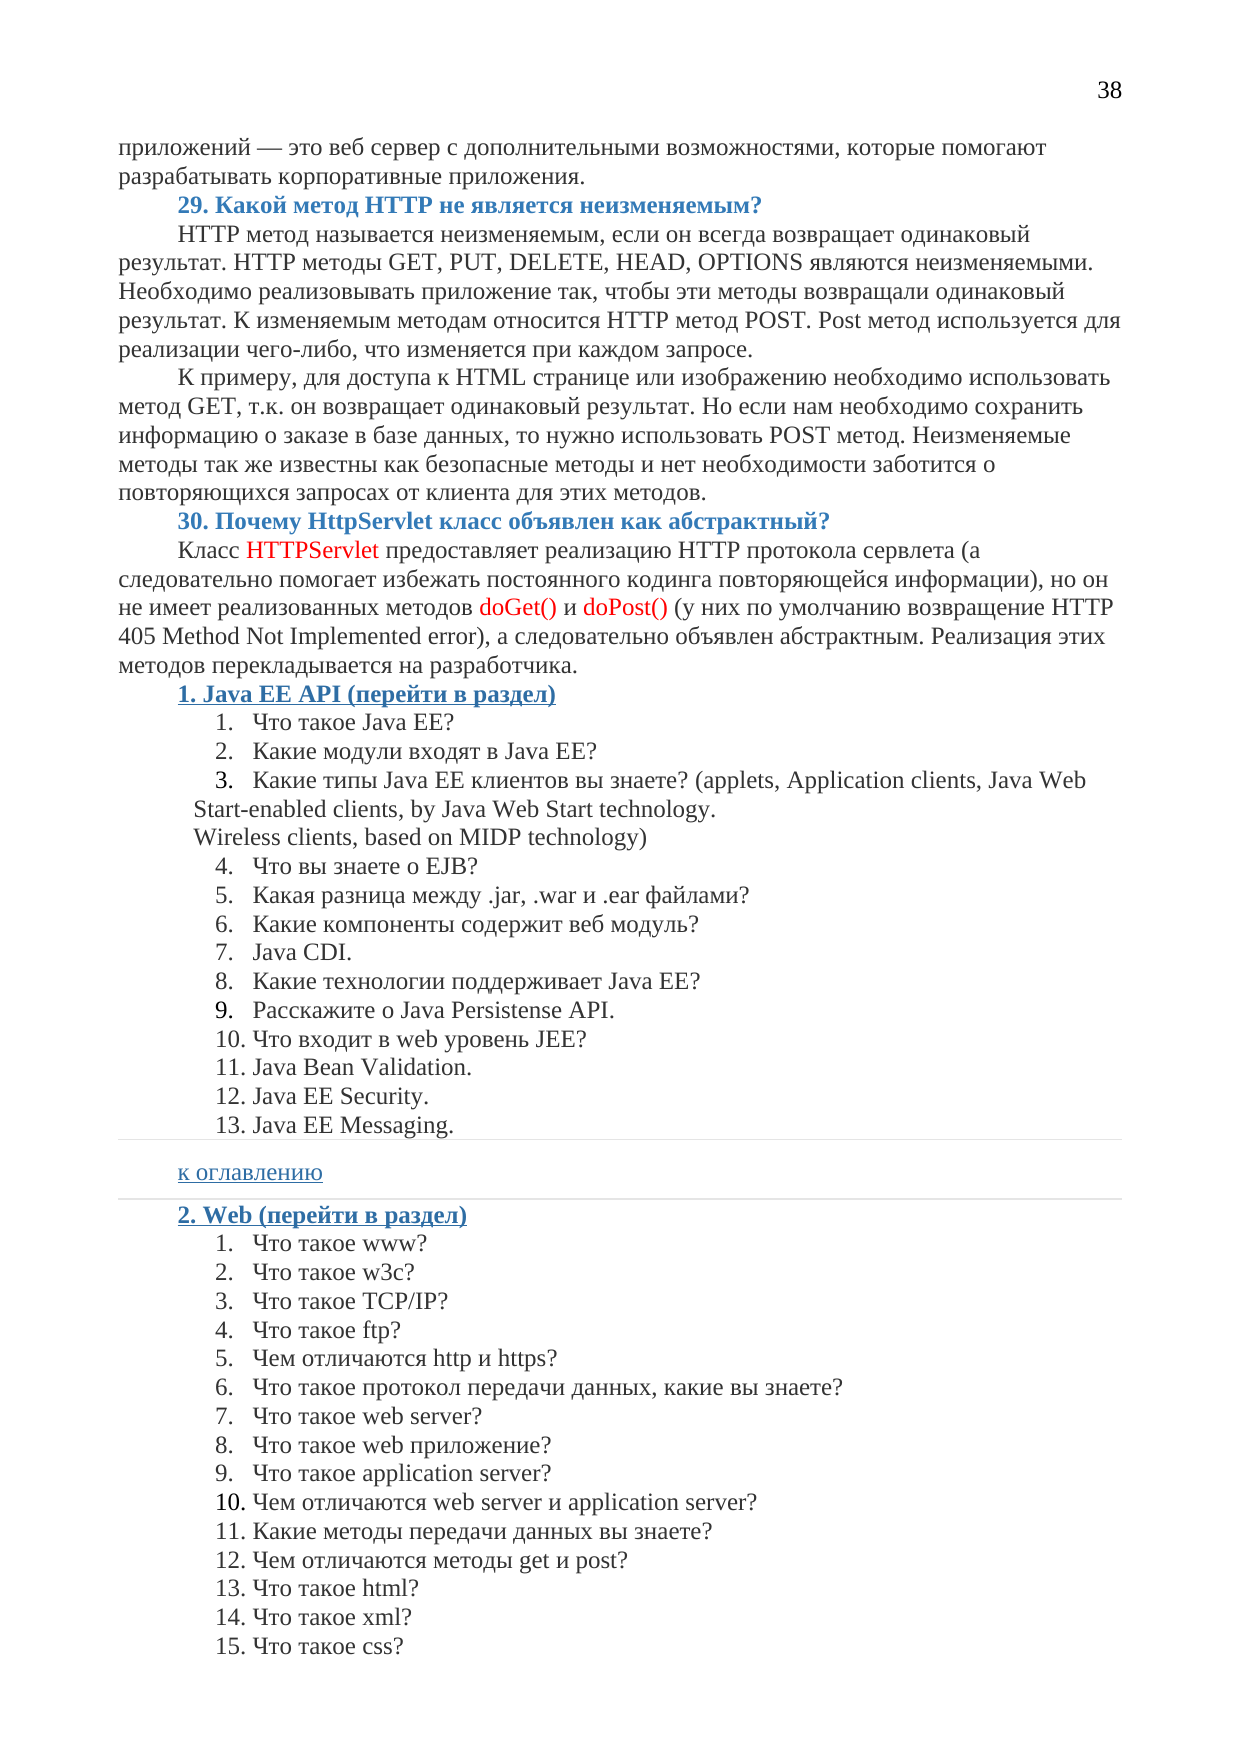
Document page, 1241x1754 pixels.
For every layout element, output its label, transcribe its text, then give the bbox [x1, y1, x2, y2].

list Java Bean Validation. [156, 1052, 1122, 1081]
list Какая разница между .jar, .war и .ear файлами? [156, 880, 1122, 909]
list Расскажите о Java Persistense API. [156, 995, 1122, 1024]
list Что такое web приложение? [156, 1430, 1122, 1458]
list Что такое w3c? [156, 1257, 1122, 1286]
list Какие технологии поддерживает Java EE? [156, 966, 1122, 995]
text 2. Web (перейти в раздел) [118, 1200, 1122, 1228]
text Класс HTTPServlet предоставляет реализацию HTTP протокола сервлета (а следовательно помогает избежать постоянного кодинга повторяющейся информации), но он не имеет реализованных методов doGet() и doPost() (у них по умолчанию возвращение HTTP 405 Method Not Implemented error), а следовательно объявлен абстрактным. Реализация этих методов перекладывается на разработчика. [118, 535, 1122, 679]
list Java CDI. [156, 937, 1122, 966]
list Чем отличаются http и https? [156, 1343, 1122, 1372]
text 1. Java EE API (перейти в раздел) [118, 679, 1122, 707]
list Что такое application server? [156, 1458, 1122, 1487]
text к оглавлению [118, 1140, 1122, 1198]
list Что такое www? [156, 1228, 1122, 1257]
list Что такое ftp? [156, 1315, 1122, 1343]
list Какие компоненты содержит веб модуль? [156, 909, 1122, 937]
text HTTP метод называется неизменяемым, если он всегда возвращает одинаковый результат. HTTP методы GET, PUT, DELETE, HEAD, OPTIONS являются неизменяемыми. Необходимо реализовывать приложение так, чтобы эти методы возвращали одинаковый результат. К изменяемым методам относится HTTP метод POST. Post метод используется для реализации чего-либо, что изменяется при каждом запросе. [118, 219, 1122, 362]
list Какие методы передачи данных вы знаете? [156, 1516, 1122, 1545]
list Чем отличаются методы get и post? [156, 1545, 1122, 1573]
list Java EE Security. [156, 1081, 1122, 1110]
subtitle 30. Почему HttpServlet класс объявлен как абстрактный? [118, 506, 1122, 535]
list Что такое протокол передачи данных, какие вы знаете? [156, 1372, 1122, 1401]
list Что такое TCP/IP? [156, 1286, 1122, 1315]
text приложений — это веб сервер с дополнительными возможностями, которые помогают разрабатывать корпоративные приложения. [118, 132, 1122, 190]
list Что такое html? [156, 1573, 1122, 1602]
list Что входит в web уровень JEE? [156, 1024, 1122, 1052]
list Что вы знаете о EJB? [156, 851, 1122, 880]
text К примеру, для доступа к HTML странице или изображению необходимо использовать метод GET, т.к. он возвращает одинаковый результат. Но если нам необходимо сохранить информацию о заказе в базе данных, то нужно использовать POST метод. Неизменяемые методы так же известны как безопасные методы и нет необходимости заботится о повторяющихся запросах от клиента для этих методов. [118, 362, 1122, 506]
list Что такое css? [156, 1631, 1122, 1660]
list Что такое web server? [156, 1401, 1122, 1430]
list Какие модули входят в Java EE? [156, 736, 1122, 765]
list Чем отличаются web server и application server? [156, 1487, 1122, 1516]
list Что такое xml? [156, 1602, 1122, 1631]
list Какие типы Java EE клиентов вы знаете? (applets, Application clients, Java Web Start-enabled clients, by Java Web Start technology. Wireless clients, based on MIDP technology) [156, 765, 1122, 851]
subtitle 29. Какой метод HTTP не является неизменяемым? [118, 190, 1122, 219]
list Java EE Messaging. [156, 1110, 1122, 1139]
list Что такое Java EE? [156, 707, 1122, 736]
